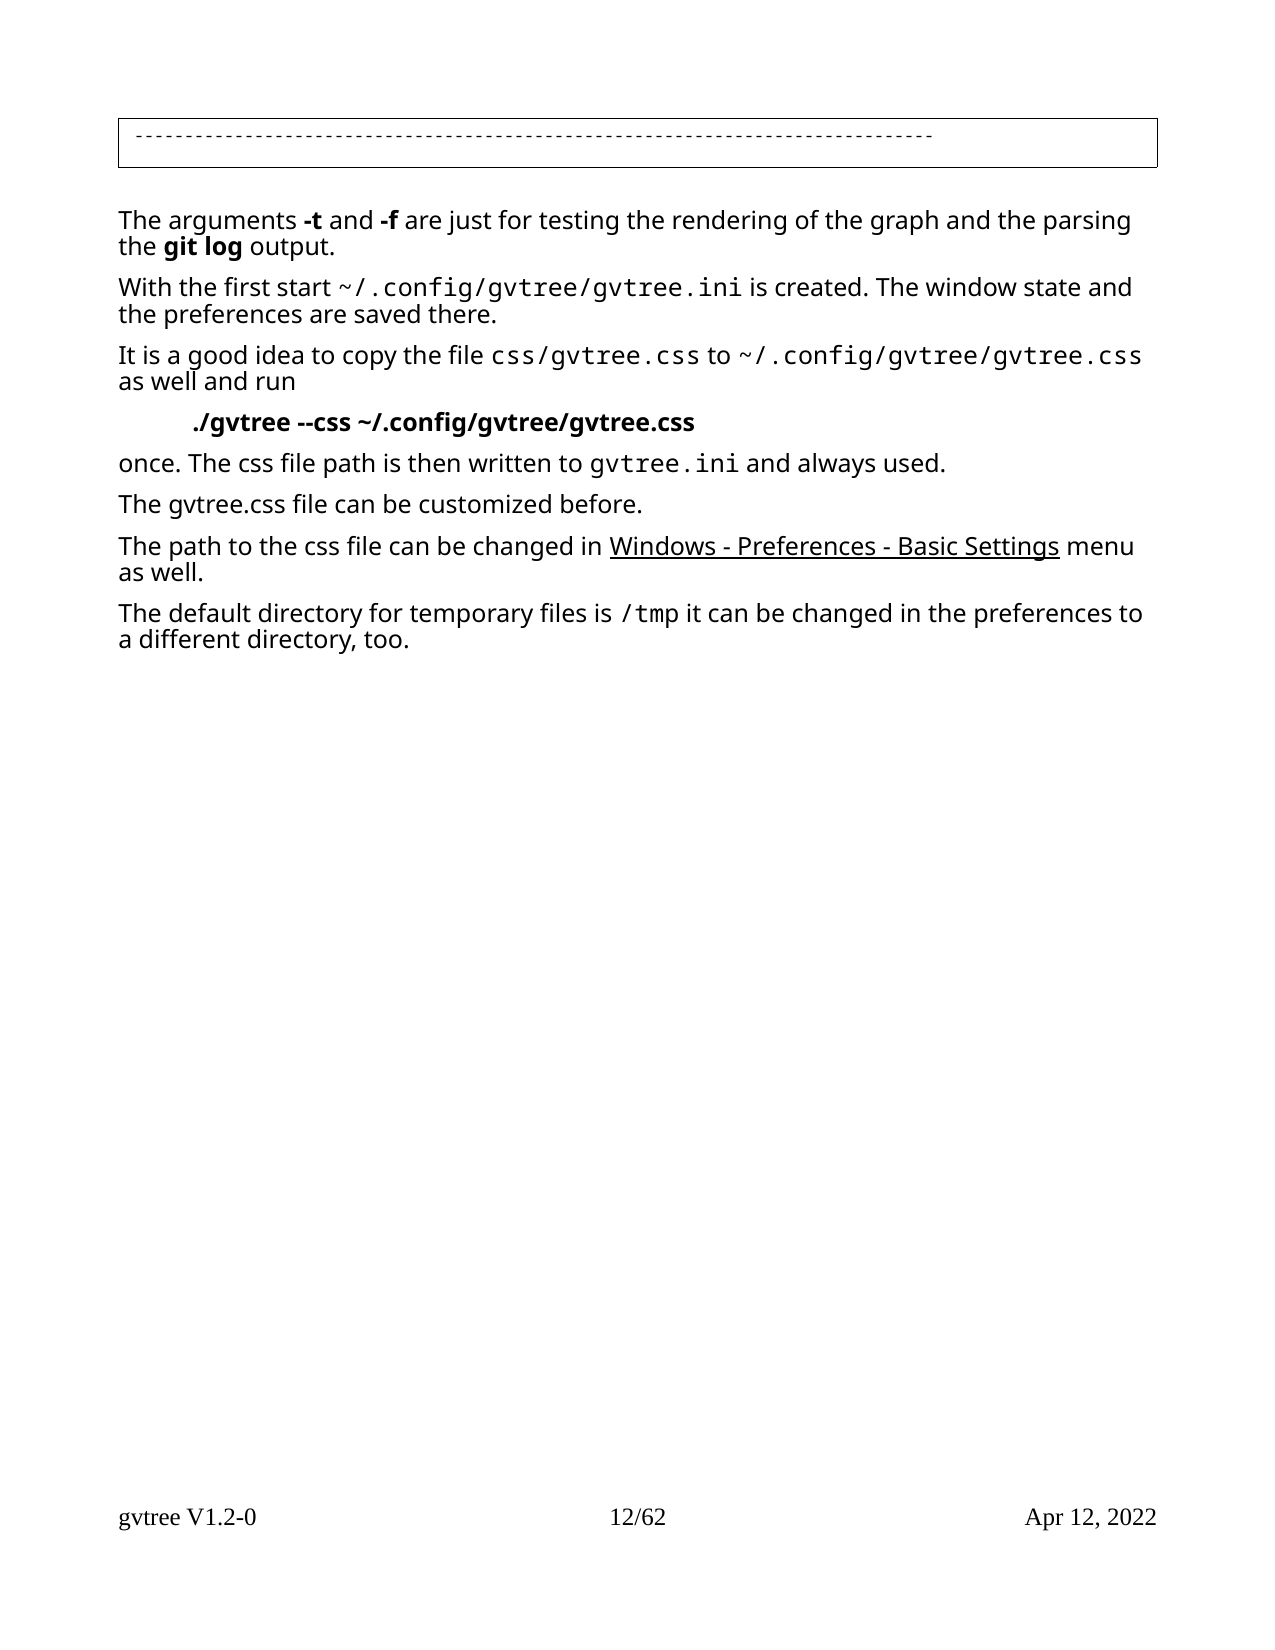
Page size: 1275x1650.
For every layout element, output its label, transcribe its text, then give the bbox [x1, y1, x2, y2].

table_header [119, 119, 1157, 167]
text once. The css file path is then written to gvtree.ini and always used. [118, 452, 1157, 478]
text The arguments -t and -f are just for testing the rendering of the graph and the parsing the git log output. [118, 208, 1157, 261]
text With the first start ~/.config/gvtree/gvtree.ini is created. The window state and the preferences are saved there. [118, 276, 1157, 328]
text It is a good idea to copy the file css/gvtree.css to ~/.config/gvtree/gvtree.css as well and run [118, 343, 1157, 396]
text The path to the css file can be changed in Windows - Preferences - Basic Settings menu as well. [118, 534, 1157, 587]
text The default directory for temporary files is /tmp it can be changed in the preferences to a different directory, too. [118, 601, 1157, 654]
text ./gvtree --css ~/.config/gvtree/gvtree.css [118, 411, 1157, 437]
text The gvtree.css file can be customized before. [118, 493, 1157, 519]
